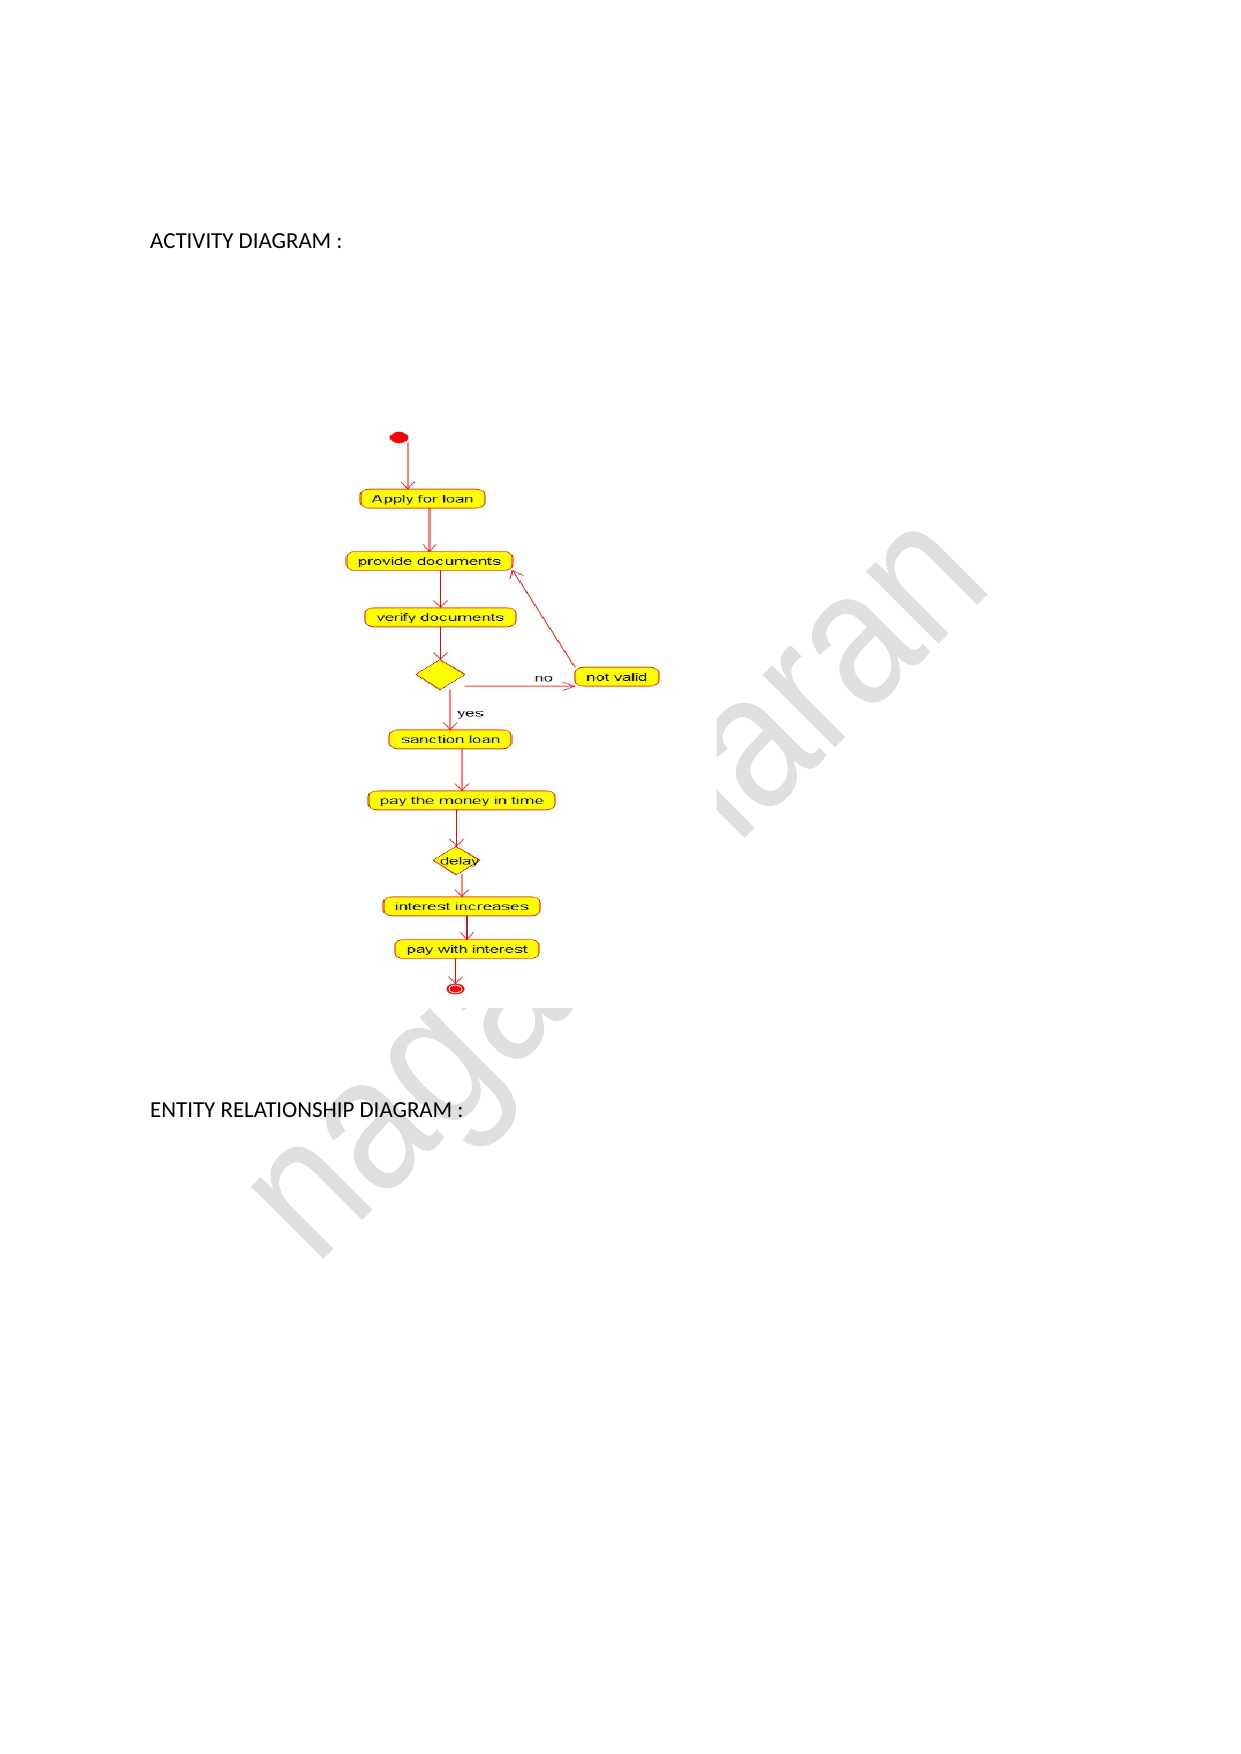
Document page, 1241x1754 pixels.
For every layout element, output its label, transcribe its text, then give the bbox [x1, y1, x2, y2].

picture [286, 413, 717, 1008]
text ENTITY RELATIONSHIP DIAGRAM : [150, 1095, 1090, 1123]
text ACTIVITY DIAGRAM : [150, 226, 1090, 254]
